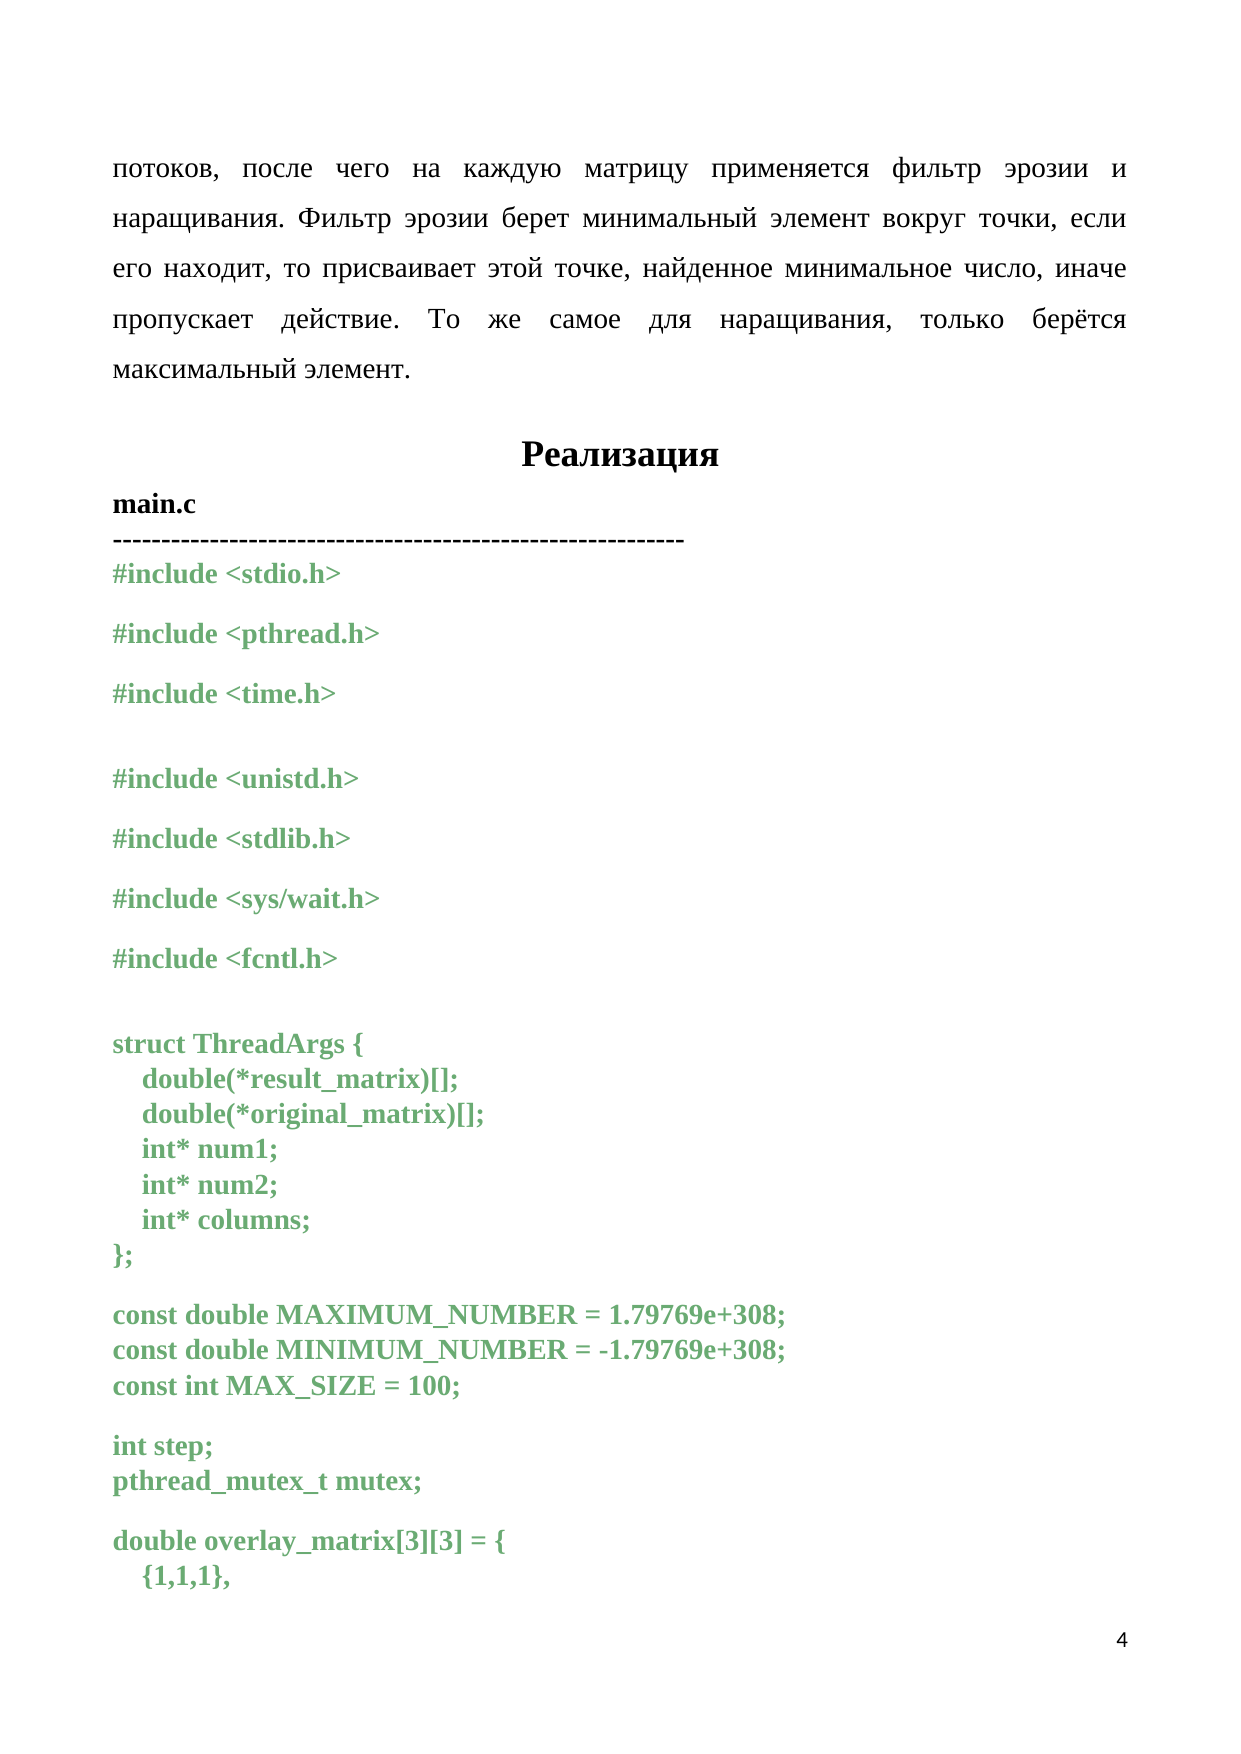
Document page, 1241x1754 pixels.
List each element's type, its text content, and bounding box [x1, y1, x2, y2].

text потоков, после чего на каждую матрицу применяется фильтр эрозии и наращивания. Фильтр эрозии берет минимальный элемент вокруг точки, если его находит, то присваивает этой точке, найденное минимальное число, иначе пропускает действие. То же самое для наращивания, только берётся максимальный элемент. [112, 150, 1128, 385]
text #include <pthread.h> [112, 616, 1128, 650]
text double(*original_matrix)[]; [112, 1096, 1128, 1130]
text {1,1,1}, [112, 1558, 1128, 1592]
text #include <stdlib.h> [112, 821, 1128, 855]
text #include <stdio.h> [112, 556, 1128, 590]
text double(*result_matrix)[]; [112, 1061, 1128, 1095]
text int step; [112, 1428, 1128, 1461]
text #include <unistd.h> [112, 761, 1128, 795]
subtitle Реализация [112, 431, 1128, 474]
text const double MAXIMUM_NUMBER = 1.79769e+308; [112, 1297, 1128, 1331]
text int* columns; [112, 1202, 1128, 1236]
text pthread_mutex_t mutex; [112, 1463, 1128, 1496]
text #include <sys/wait.h> [112, 881, 1128, 915]
text int* num2; [112, 1167, 1128, 1200]
text const int MAX_SIZE = 100; [112, 1368, 1128, 1401]
text int* num1; [112, 1132, 1128, 1165]
text ----------------------------------------------------------- [112, 521, 1128, 555]
text const double MINIMUM_NUMBER = -1.79769e+308; [112, 1332, 1128, 1366]
text double overlay_matrix[3][3] = { [112, 1523, 1128, 1556]
text #include <time.h> [112, 676, 1128, 710]
text #include <fcntl.h> [112, 941, 1128, 975]
text main.c [112, 486, 1128, 519]
text }; [112, 1237, 1128, 1271]
text struct ThreadArgs { [112, 1026, 1128, 1059]
